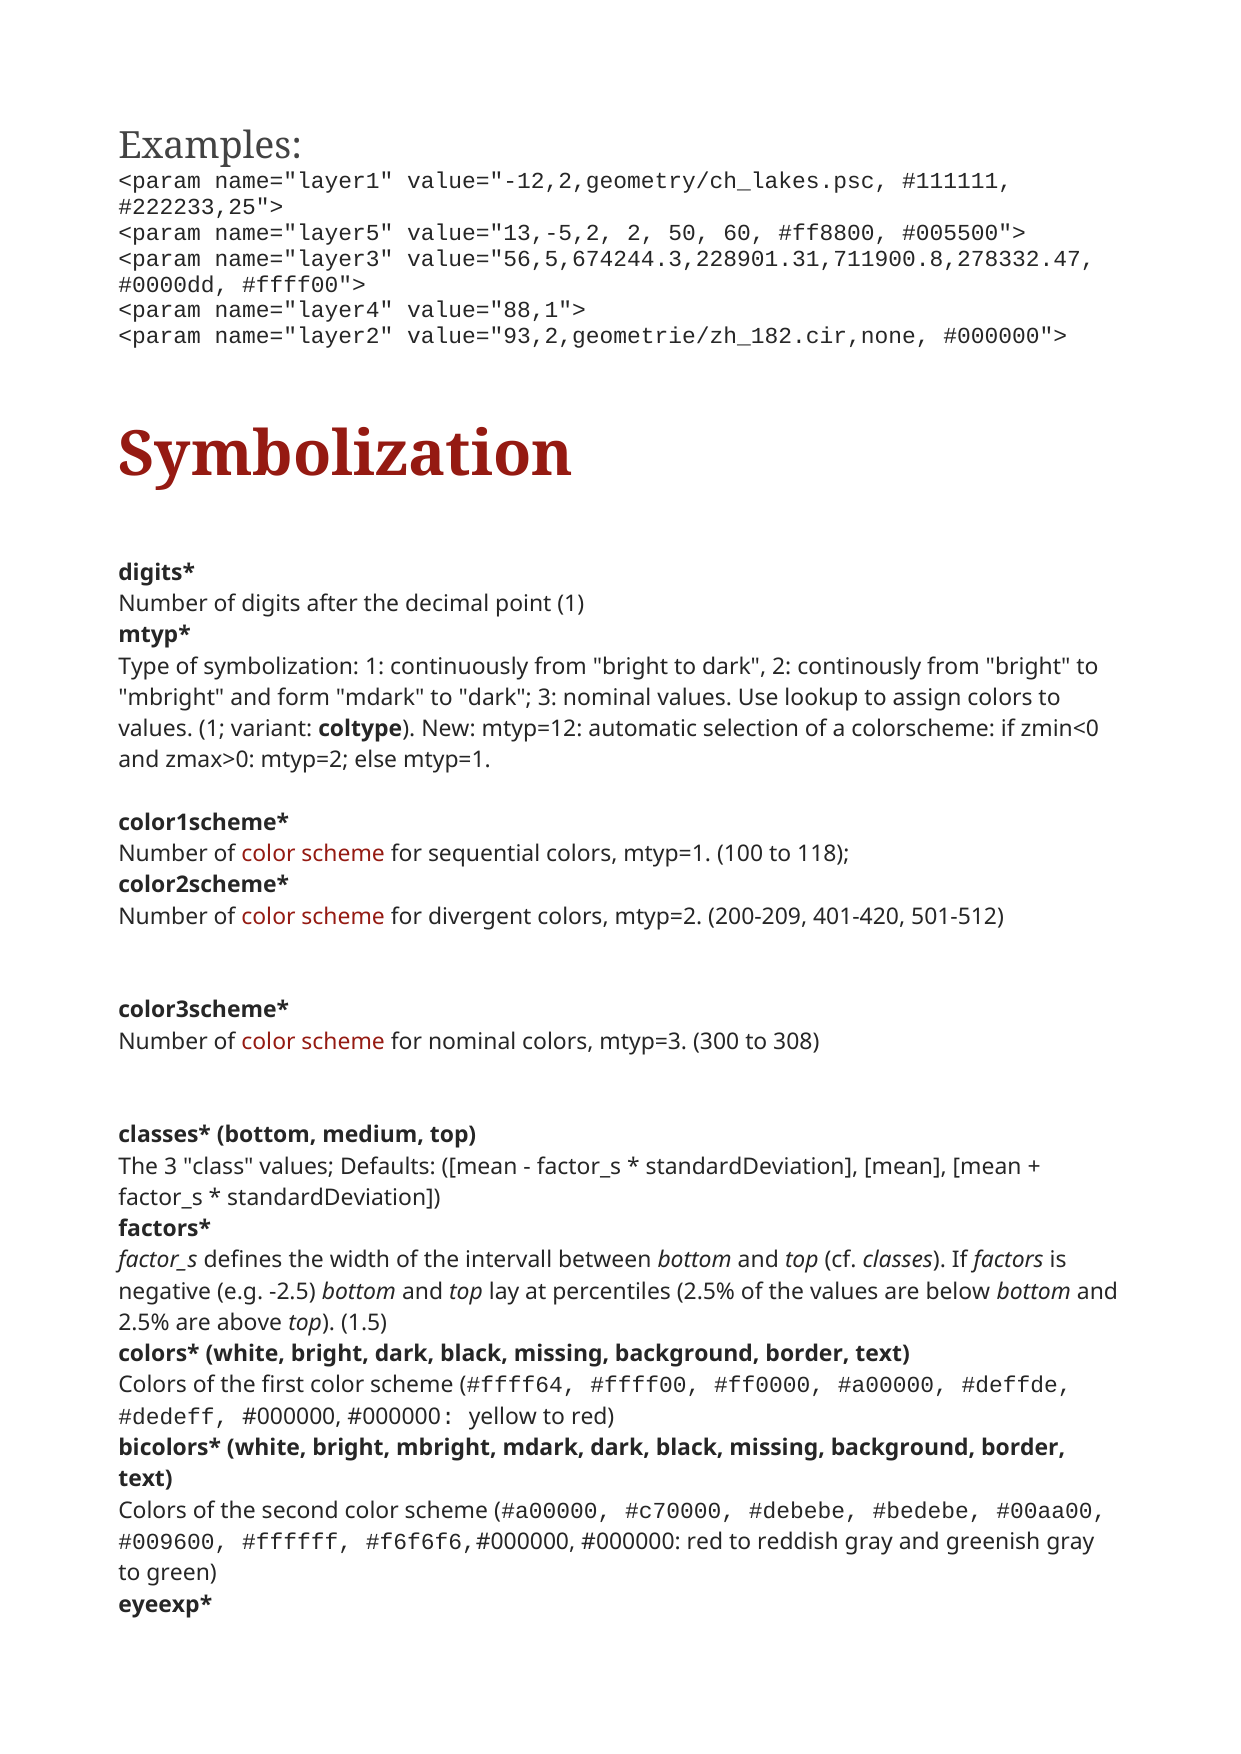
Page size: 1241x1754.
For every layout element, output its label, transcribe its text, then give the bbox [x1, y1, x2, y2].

text digits* [118, 556, 1122, 587]
text color2scheme* [118, 868, 1122, 899]
text <param name="layer2" value="93,2,geometrie/zh_182.cir,none, #000000"> [118, 325, 1122, 351]
text mtyp* [118, 618, 1122, 649]
text bicolors* (white, bright, mbright, mdark, dark, black, missing, background, border, text) [118, 1431, 1122, 1493]
text Number of color scheme for nominal colors, mtyp=3. (300 to 308) [118, 1024, 1122, 1056]
text <param name="layer3" value="56,5,674244.3,228901.31,711900.8,278332.47, #0000dd, #ffff00"> [118, 247, 1122, 299]
text <param name="layer4" value="88,1"> [118, 299, 1122, 325]
text factors* [118, 1212, 1122, 1243]
text Number of color scheme for divergent colors, mtyp=2. (200-209, 401-420, 501-512) [118, 899, 1122, 931]
text color1scheme* [118, 806, 1122, 837]
text factor_s defines the width of the intervall between bottom and top (cf. classes). If factors is negative (e.g. -2.5) bottom and top lay at percentiles (2.5% of the values are below bottom and 2.5% are above top). (1.5) [118, 1243, 1122, 1337]
text color3scheme* [118, 993, 1122, 1024]
text Type of symbolization: 1: continuously from "bright to dark", 2: continously from "bright" to "mbright" and form "mdark" to "dark"; 3: nominal values. Use lookup to assign colors to values. (1; variant: coltype). New: mtyp=12: automatic selection of a colorscheme: if zmin<0 and zmax>0: mtyp=2; else mtyp=1. [118, 649, 1122, 774]
text The 3 "class" values; Defaults: ([mean - factor_s * standardDeviation], [mean], [mean + factor_s * standardDeviation]) [118, 1149, 1122, 1212]
text Number of digits after the decimal point (1) [118, 587, 1122, 618]
text classes* (bottom, medium, top) [118, 1118, 1122, 1149]
text Colors of the first color scheme (#ffff64, #ffff00, #ff0000, #a00000, #deffde, #dedeff, #000000, #000000: yellow to red) [118, 1368, 1122, 1431]
text colors* (white, bright, dark, black, missing, background, border, text) [118, 1337, 1122, 1368]
text <param name="layer1" value="-12,2,geometry/ch_lakes.psc, #111111, #222233,25"> [118, 169, 1122, 221]
text Examples: [118, 118, 1122, 169]
text Colors of the second color scheme (#a00000, #c70000, #debebe, #bedebe, #00aa00, #009600, #ffffff, #f6f6f6,#000000, #000000: red to reddish gray and greenish gray to green) [118, 1493, 1122, 1587]
text Symbolization [118, 408, 1122, 493]
text <param name="layer5" value="13,-5,2, 2, 50, 60, #ff8800, #005500"> [118, 221, 1122, 247]
text Number of color scheme for sequential colors, mtyp=1. (100 to 118); [118, 837, 1122, 868]
text eyeexp* [118, 1587, 1122, 1619]
